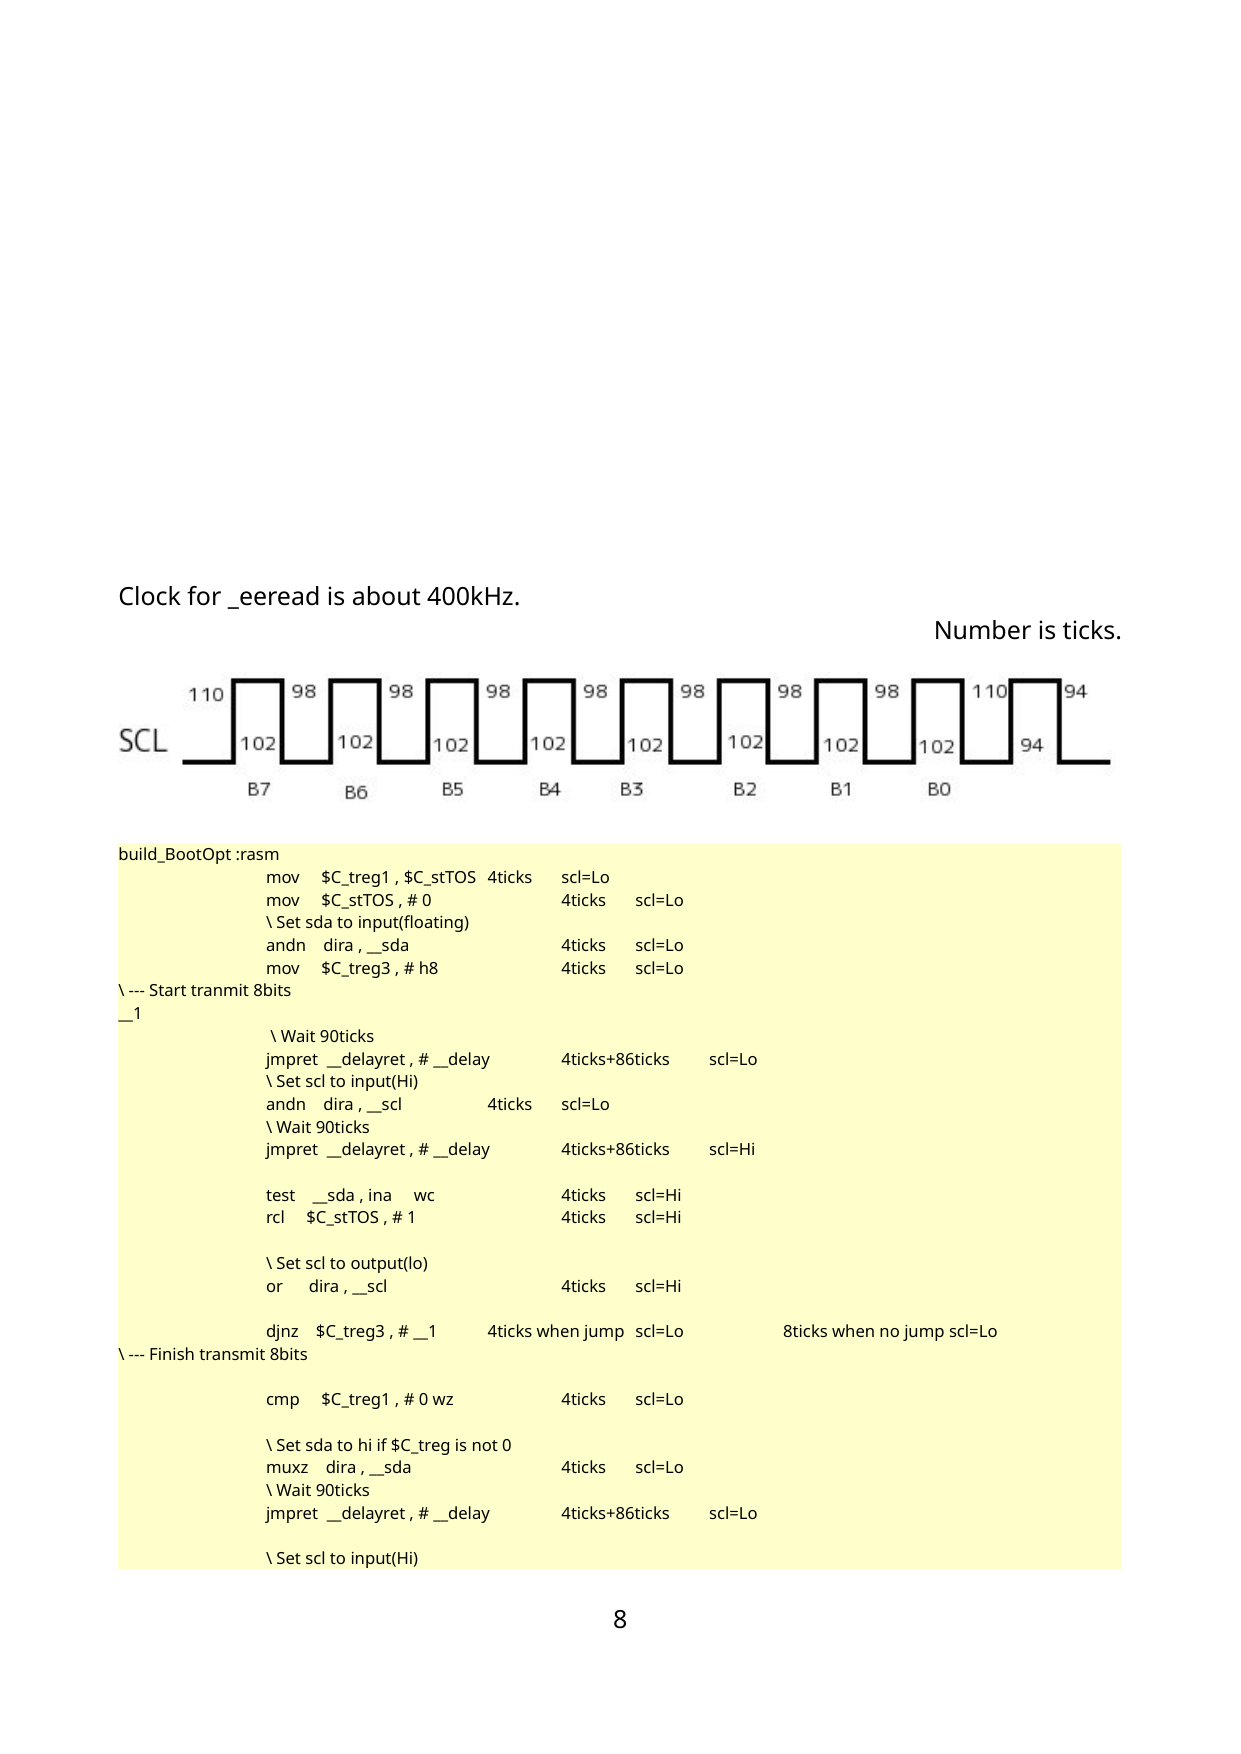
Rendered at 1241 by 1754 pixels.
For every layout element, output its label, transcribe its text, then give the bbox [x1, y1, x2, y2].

text \ Wait 90ticks [118, 1479, 1122, 1501]
text \ Set scl to input(Hi) [118, 1547, 1122, 1569]
text cmp $C_treg1 , # 0 wz 4ticks scl=Lo [118, 1388, 1122, 1411]
text \ Wait 90ticks [118, 1024, 1122, 1047]
text rcl $C_stTOS , # 1 4ticks scl=Hi [118, 1206, 1122, 1229]
text andn dira , __scl 4ticks scl=Lo [118, 1093, 1122, 1115]
text mov $C_treg1 , $C_stTOS 4ticks scl=Lo [118, 866, 1122, 888]
text \ Set sda to hi if $C_treg is not 0 [118, 1433, 1122, 1456]
text Number is ticks. [118, 613, 1122, 646]
text \ Set scl to input(Hi) [118, 1070, 1122, 1093]
text djnz $C_treg3 , # __1 4ticks when jump scl=Lo 8ticks when no jump scl=Lo [118, 1320, 1122, 1342]
text jmpret __delayret , # __delay 4ticks+86ticks scl=Lo [118, 1047, 1122, 1070]
text Clock for _eeread is about 400kHz. [118, 579, 1122, 613]
text muxz dira , __sda 4ticks scl=Lo [118, 1456, 1122, 1479]
text \ --- Finish transmit 8bits [118, 1342, 1122, 1365]
text \ Set sda to input(floating) [118, 911, 1122, 934]
text \ Set scl to output(lo) [118, 1252, 1122, 1274]
text andn dira , __sda 4ticks scl=Lo [118, 934, 1122, 956]
text __1 [118, 1002, 1122, 1024]
picture [118, 646, 1122, 809]
text test __sda , ina wc 4ticks scl=Hi [118, 1183, 1122, 1206]
text mov $C_treg3 , # h8 4ticks scl=Lo [118, 956, 1122, 979]
text \ --- Start tranmit 8bits [118, 979, 1122, 1002]
text build_BootOpt :rasm [118, 843, 1122, 866]
text mov $C_stTOS , # 0 4ticks scl=Lo [118, 888, 1122, 911]
text \ Wait 90ticks [118, 1115, 1122, 1138]
text jmpret __delayret , # __delay 4ticks+86ticks scl=Hi [118, 1138, 1122, 1161]
text jmpret __delayret , # __delay 4ticks+86ticks scl=Lo [118, 1501, 1122, 1524]
text or dira , __scl 4ticks scl=Hi [118, 1274, 1122, 1297]
